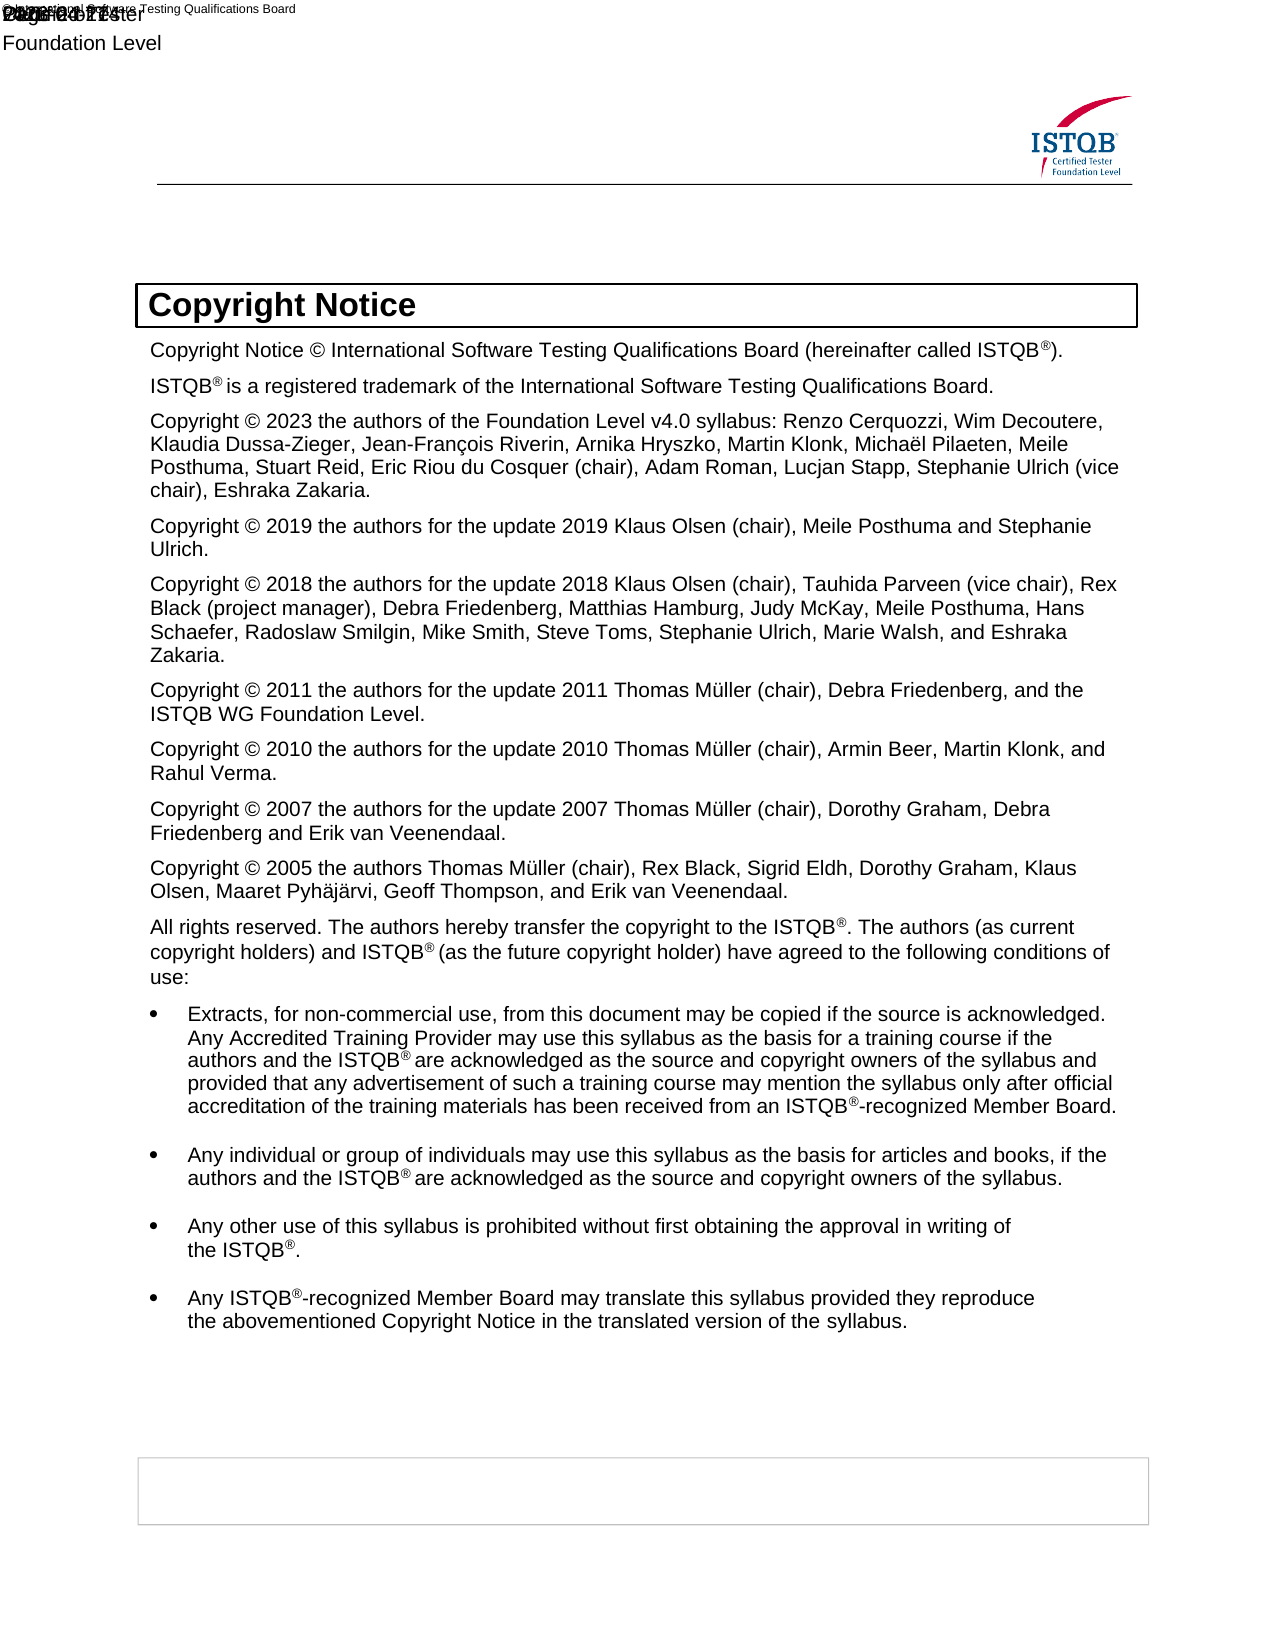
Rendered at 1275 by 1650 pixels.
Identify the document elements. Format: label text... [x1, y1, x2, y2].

text Copyright © 2007 the authors for the update 2007 Thomas Müller (chair), Dorothy Graham, Debra Friedenberg and Erik van Veenendaal. [150, 797, 1066, 844]
list Any individual or group of individuals may use this syllabus as the basis for articles and books, if the authors and the ISTQB® are acknowledged as the source and copyright owners of the syllabus. [150, 1144, 1107, 1190]
list Any ISTQB®-recognized Member Board may translate this syllabus provided they reproduce the abovementioned Copyright Notice in the translated version of the syllabus. [150, 1287, 1069, 1333]
text Copyright Notice © International Software Testing Qualifications Board (hereinafter called ISTQB®). ISTQB® is a registered trademark of the International Software Testing Qualifications Board. [150, 338, 1066, 398]
text Copyright © 2023 the authors of the Foundation Level v4.0 syllabus: Renzo Cerquozzi, Wim Decoutere, Klaudia Dussa-Zieger, Jean-François Riverin, Arnika Hryszko, Martin Klonk, Michaël Pilaeten, Meile Posthuma, Stuart Reid, Eric Riou du Cosquer (chair), Adam Roman, Lucjan Stapp, Stephanie Ulrich (vice chair), Eshraka Zakaria. [150, 411, 1125, 502]
text Copyright © 2018 the authors for the update 2018 Klaus Olsen (chair), Tauhida Parveen (vice chair), Rex Black (project manager), Debra Friedenberg, Matthias Hamburg, Judy McKay, Meile Posthuma, Hans Schaefer, Radoslaw Smilgin, Mike Smith, Steve Toms, Stephanie Ulrich, Marie Walsh, and Eshraka Zakaria. [150, 573, 1125, 667]
list Any other use of this syllabus is prohibited without first obtaining the approval in writing of the ISTQB®. [150, 1216, 1044, 1261]
text All rights reserved. The authors hereby transfer the copyright to the ISTQB®. The authors (as current copyright holders) and ISTQB® (as the future copyright holder) have agreed to the following conditions of use: [150, 915, 1113, 988]
text Copyright © 2005 the authors Thomas Müller (chair), Rex Black, Sigrid Eldh, Dorothy Graham, Klaus Olsen, Maaret Pyhäjärvi, Geoff Thompson, and Erik van Veenendaal. [150, 856, 1125, 903]
text Copyright © 2011 the authors for the update 2011 Thomas Müller (chair), Debra Friedenberg, and the ISTQB WG Foundation Level. [150, 679, 1125, 726]
list Extracts, for non-commercial use, from this document may be copied if the source is acknowledged. Any Accredited Training Provider may use this syllabus as the basis for a training course if the authors and the ISTQB® are acknowledged as the source and copyright owners of the syllabus and provided that any advertisement of such a training course may mention the syllabus only after official accreditation of the training materials has been received from an ISTQB®-recognized Member Board. [150, 1004, 1117, 1118]
text Copyright © 2019 the authors for the update 2019 Klaus Olsen (chair), Meile Posthuma and Stephanie Ulrich. [150, 514, 1125, 561]
picture [1031, 96, 1133, 179]
text Copyright © 2010 the authors for the update 2010 Thomas Müller (chair), Armin Beer, Martin Klonk, and Rahul Verma. [150, 738, 1125, 785]
text Copyright Notice [148, 285, 1137, 323]
